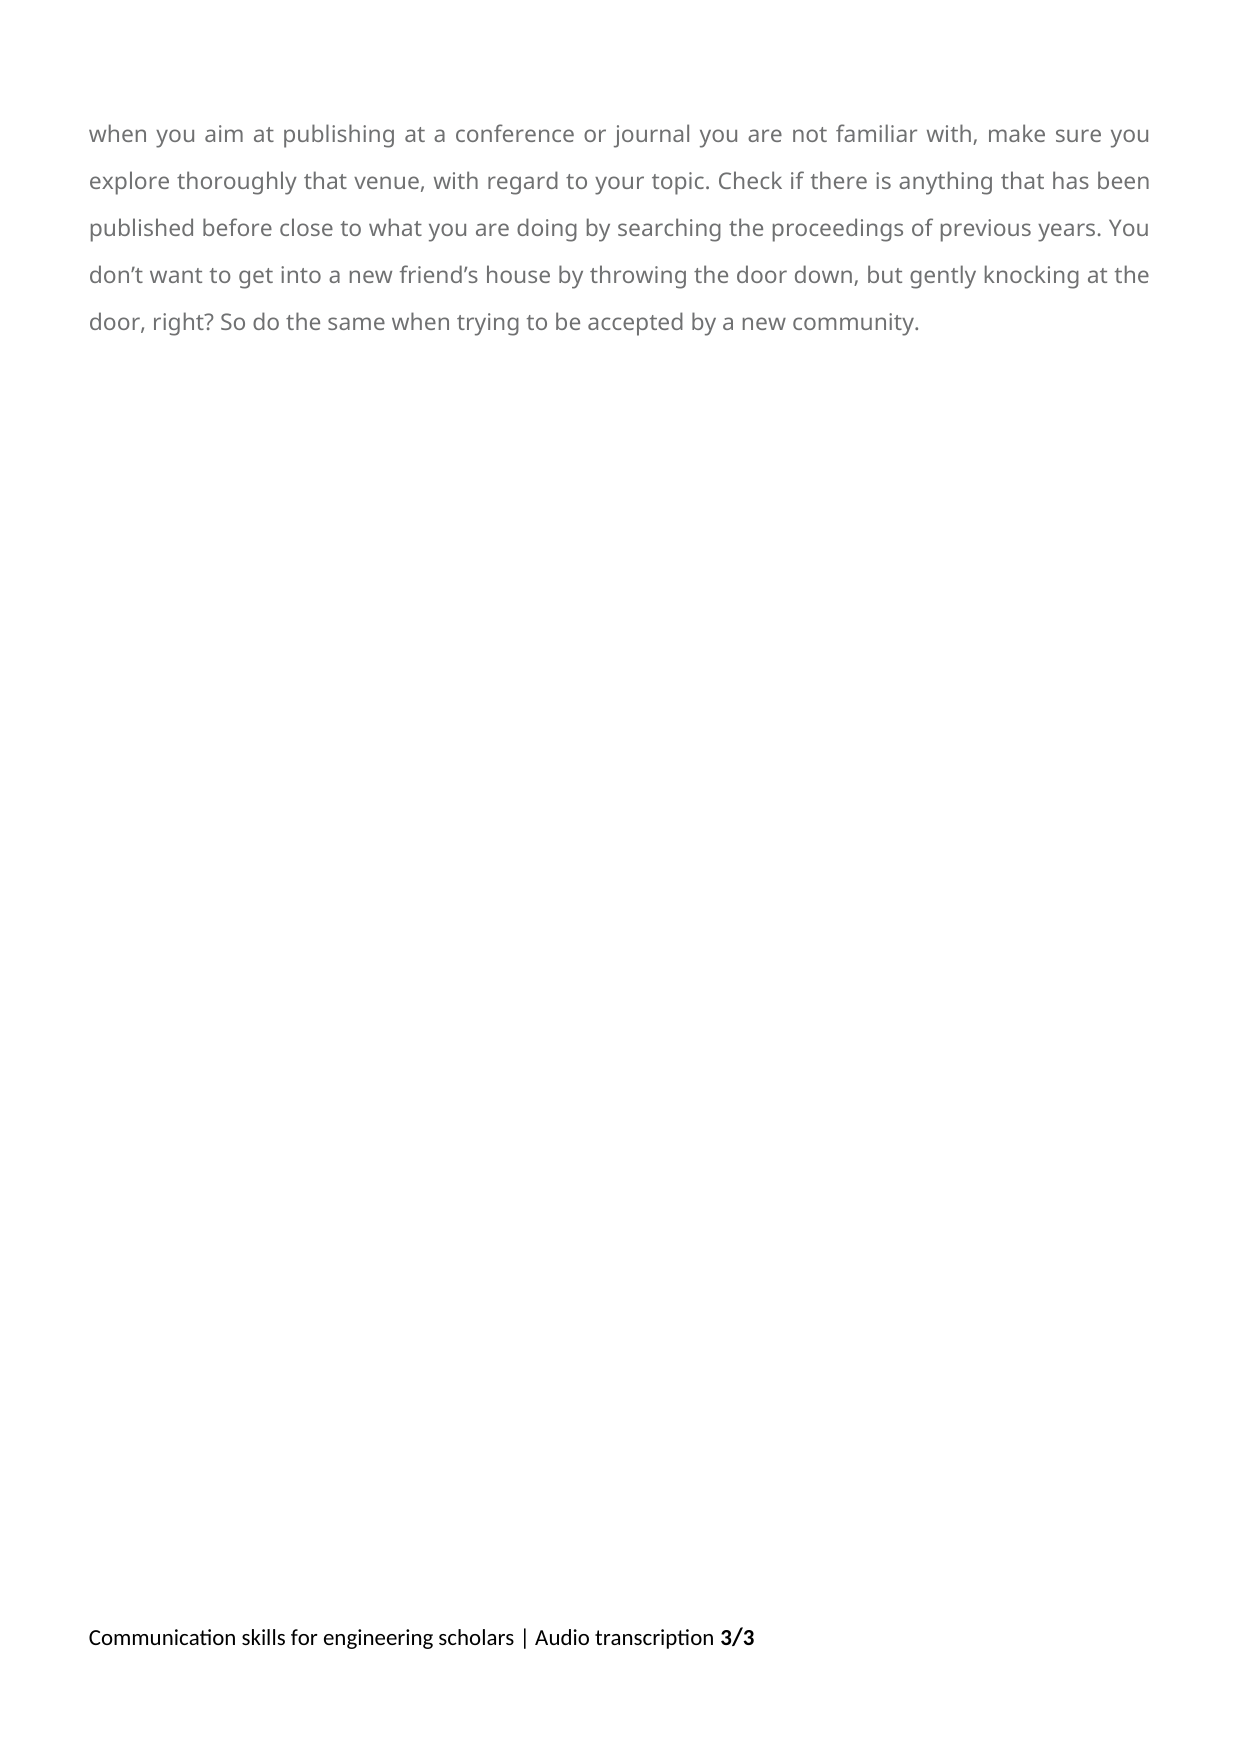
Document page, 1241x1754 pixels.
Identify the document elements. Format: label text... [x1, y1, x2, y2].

text when you aim at publishing at a conference or journal you are not familiar with, make sure you explore thoroughly that venue, with regard to your topic. Check if there is anything that has been published before close to what you are doing by searching the proceedings of previous years. You don’t want to get into a new friend’s house by throwing the door down, but gently knocking at the door, right? So do the same when trying to be accepted by a new community. [89, 118, 1152, 337]
